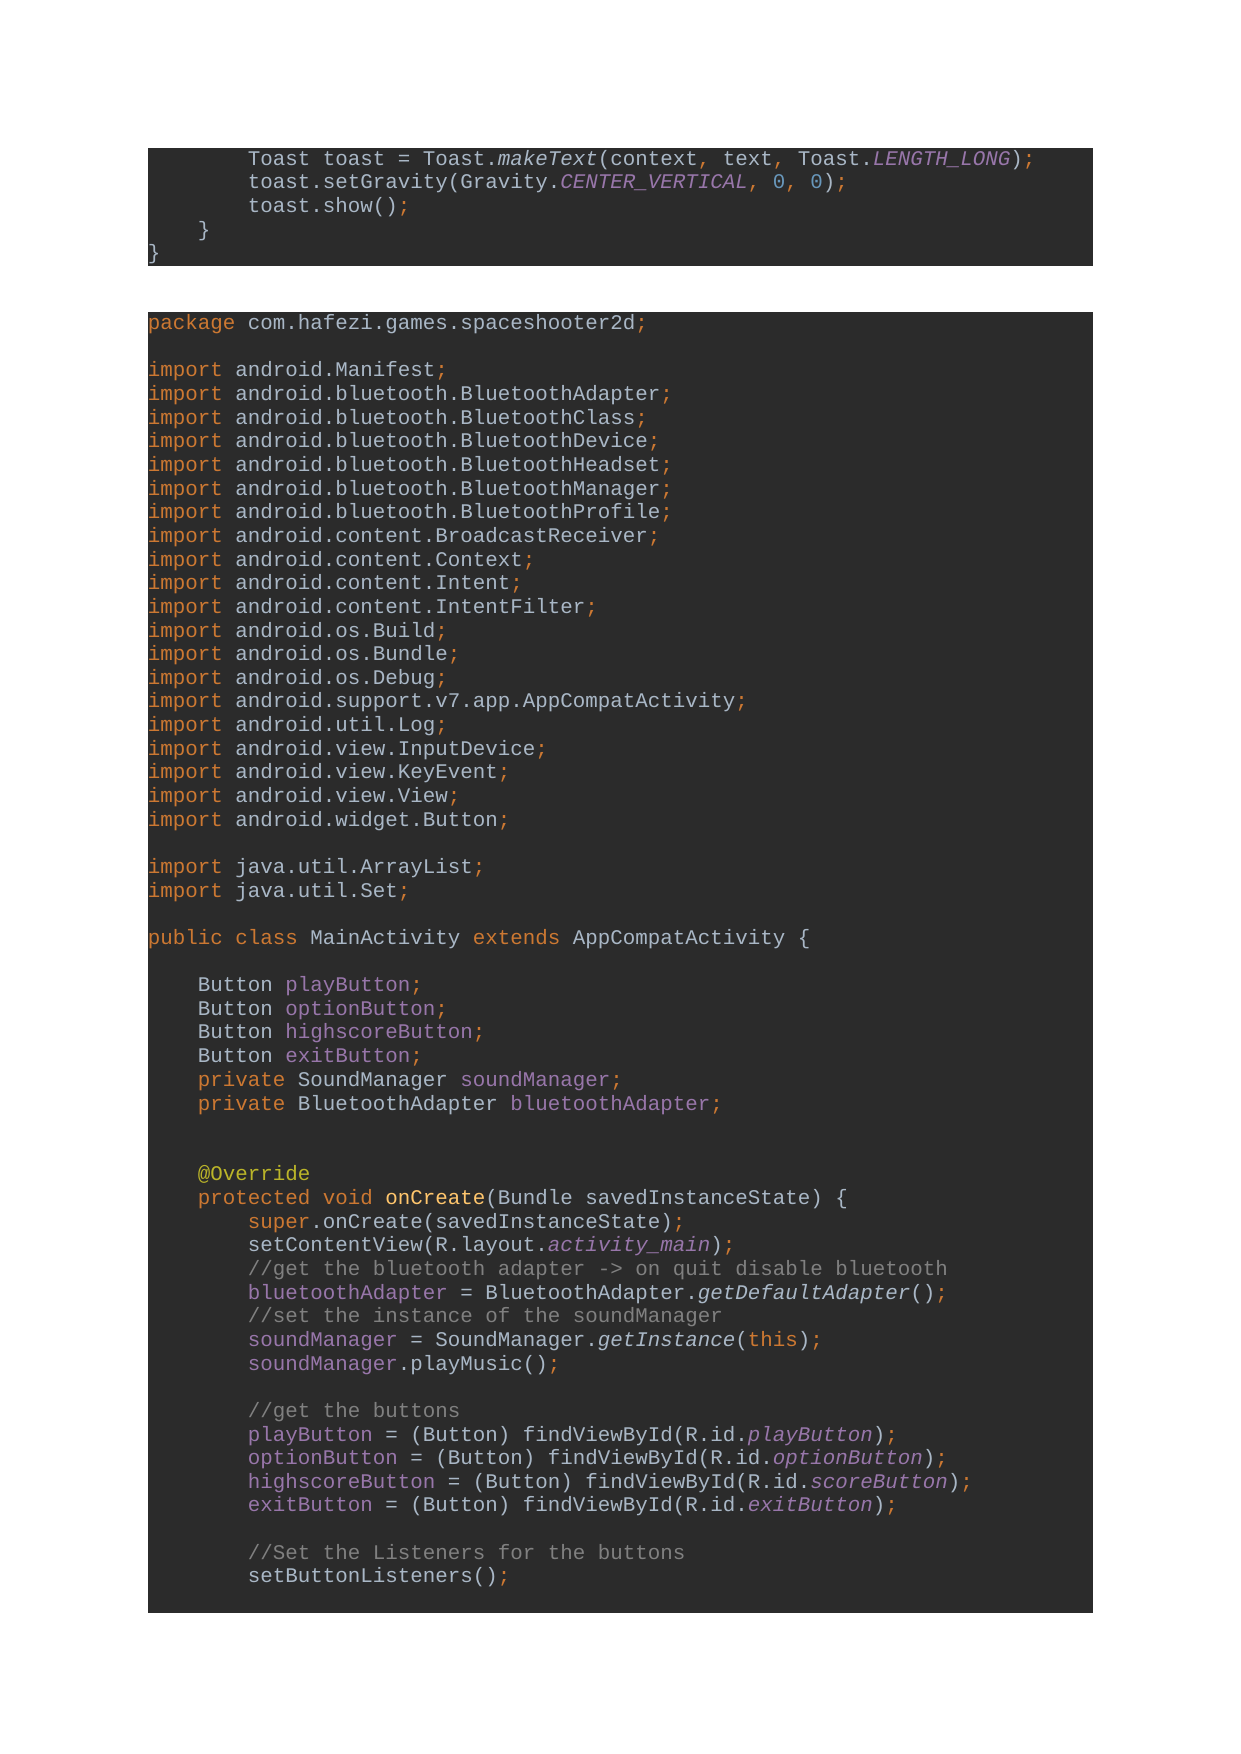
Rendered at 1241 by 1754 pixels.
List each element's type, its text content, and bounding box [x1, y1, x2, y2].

text package com.hafezi.games.spaceshooter2d; import android.Manifest; import android.bluetooth.BluetoothAdapter; import android.bluetooth.BluetoothClass; import android.bluetooth.BluetoothDevice; import android.bluetooth.BluetoothHeadset; import android.bluetooth.BluetoothManager; import android.bluetooth.BluetoothProfile; import android.content.BroadcastReceiver; import android.content.Context; import android.content.Intent; import android.content.IntentFilter; import android.os.Build; import android.os.Bundle; import android.os.Debug; import android.support.v7.app.AppCompatActivity; import android.util.Log; import android.view.InputDevice; import android.view.KeyEvent; import android.view.View; import android.widget.Button; import java.util.ArrayList; import java.util.Set; public class MainActivity extends AppCompatActivity { Button playButton; Button optionButton; Button highscoreButton; Button exitButton; private SoundManager soundManager; private BluetoothAdapter bluetoothAdapter; @Override protected void onCreate(Bundle savedInstanceState) { super.onCreate(savedInstanceState); setContentView(R.layout.activity_main); //get the bluetooth adapter -> on quit disable bluetooth bluetoothAdapter = BluetoothAdapter.getDefaultAdapter(); //set the instance of the soundManager soundManager = SoundManager.getInstance(this); soundManager.playMusic(); //get the buttons playButton = (Button) findViewById(R.id.playButton); optionButton = (Button) findViewById(R.id.optionButton); highscoreButton = (Button) findViewById(R.id.scoreButton); exitButton = (Button) findViewById(R.id.exitButton); //Set the Listeners for the buttons setButtonListeners(); [148, 312, 1093, 1613]
text Toast toast = Toast.makeText(context, text, Toast.LENGTH_LONG); toast.setGravity(Gravity.CENTER_VERTICAL, 0, 0); toast.show(); } } [148, 148, 1093, 266]
